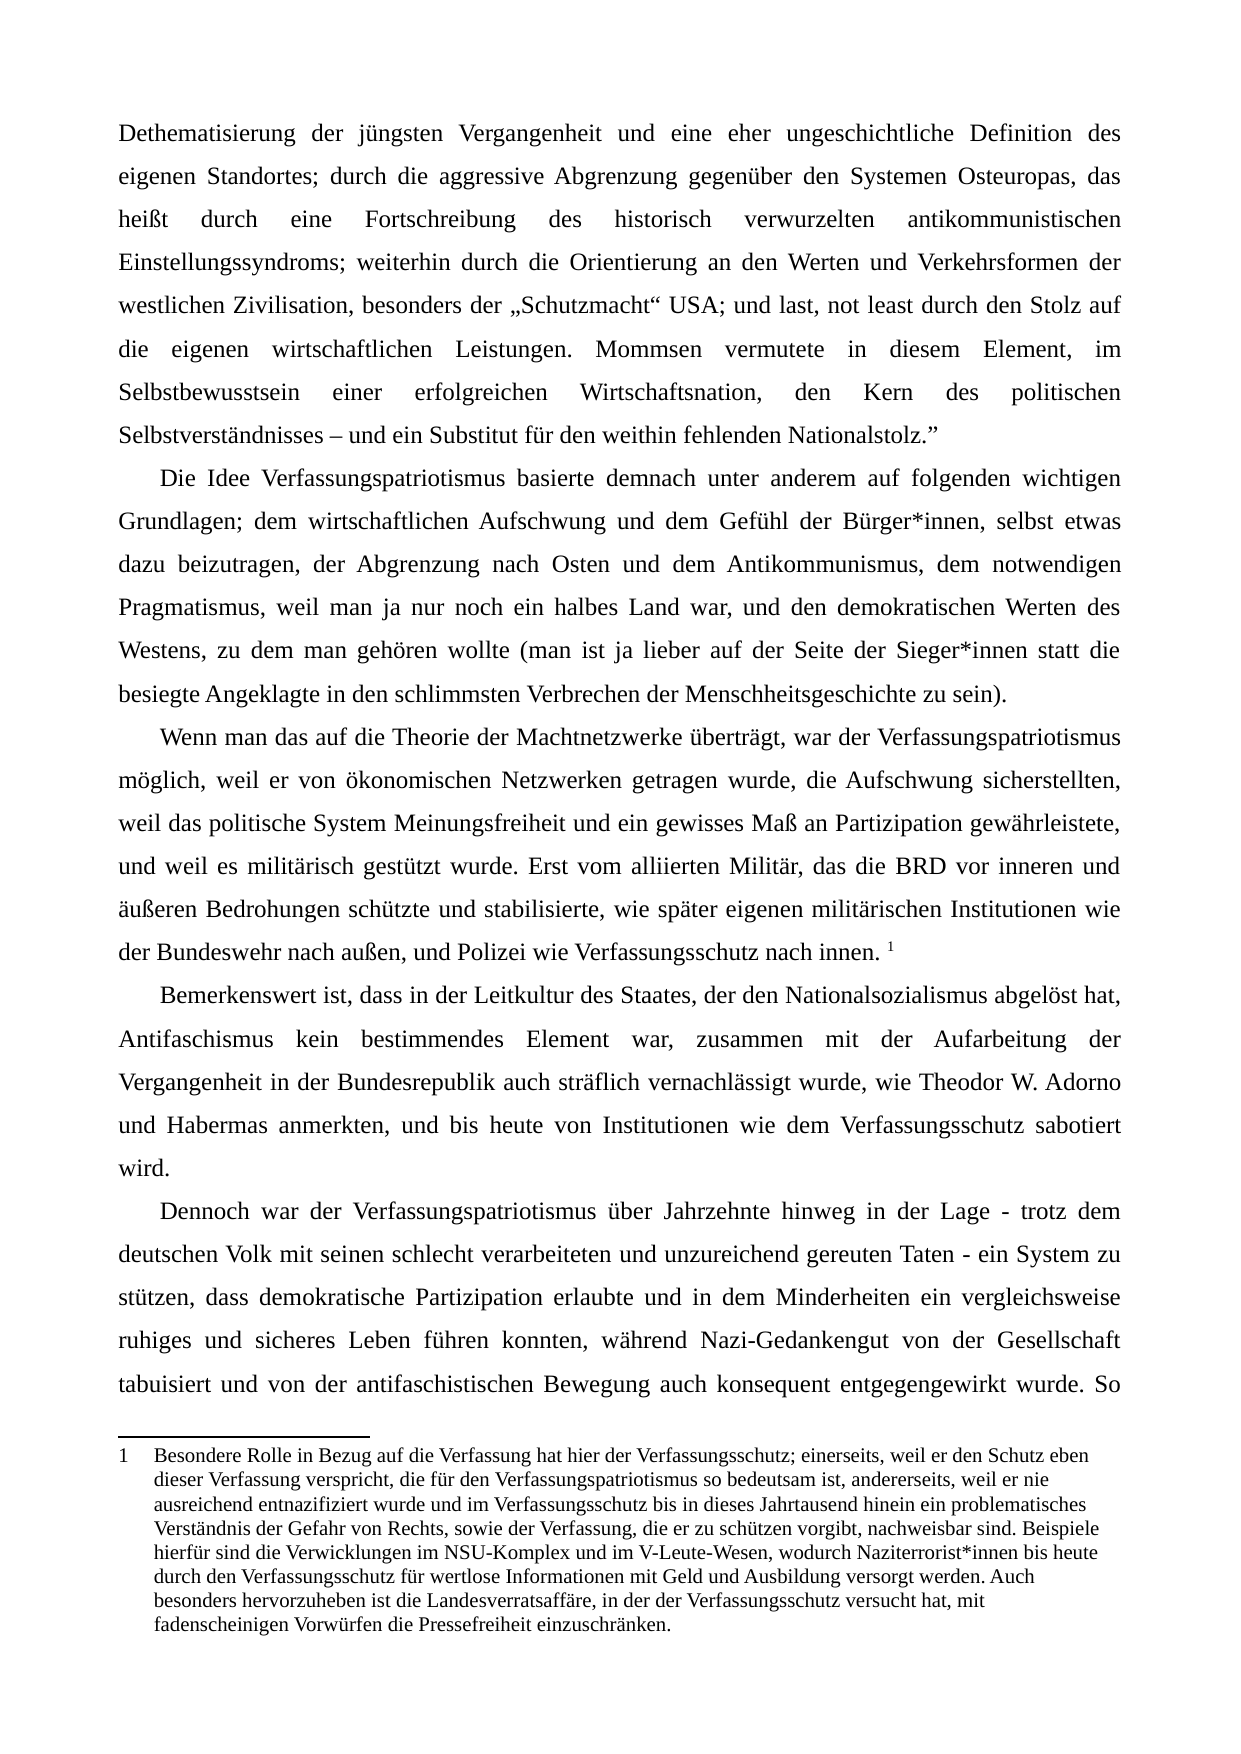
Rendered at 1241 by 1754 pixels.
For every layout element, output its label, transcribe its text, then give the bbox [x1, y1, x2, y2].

text Wenn man das auf die Theorie der Machtnetzwerke überträgt, war der Verfassungspatriotismus möglich, weil er von ökonomischen Netzwerken getragen wurde, die Aufschwung sicherstellten, weil das politische System Meinungsfreiheit und ein gewisses Maß an Partizipation gewährleistete, und weil es militärisch gestützt wurde. Erst vom alliierten Militär, das die BRD vor inneren und äußeren Bedrohungen schützte und stabilisierte, wie später eigenen militärischen Institutionen wie der Bundeswehr nach außen, und Polizei wie Verfassungsschutz nach innen. [118, 722, 1122, 966]
text Bemerkenswert ist, dass in der Leitkultur des Staates, der den Nationalsozialismus abgelöst hat, Antifaschismus kein bestimmendes Element war, zusammen mit der Aufarbeitung der Vergangenheit in der Bundesrepublik auch sträflich vernachlässigt wurde, wie Theodor W. Adorno und Habermas anmerkten, und bis heute von Institutionen wie dem Verfassungsschutz sabotiert wird. [118, 981, 1122, 1182]
text Dennoch war der Verfassungspatriotismus über Jahrzehnte hinweg in der Lage - trotz dem deutschen Volk mit seinen schlecht verarbeiteten und unzureichend gereuten Taten - ein System zu stützen, dass demokratische Partizipation erlaubte und in dem Minderheiten ein vergleichsweise ruhiges und sicheres Leben führen konnten, während Nazi-Gedankengut von der Gesellschaft tabuisiert und von der antifaschistischen Bewegung auch konsequent entgegengewirkt wurde. So [118, 1196, 1122, 1397]
text Die Idee Verfassungspatriotismus basierte demnach unter anderem auf folgenden wichtigen Grundlagen; dem wirtschaftlichen Aufschwung und dem Gefühl der Bürger*innen, selbst etwas dazu beizutragen, der Abgrenzung nach Osten und dem Antikommunismus, dem notwendigen Pragmatismus, weil man ja nur noch ein halbes Land war, und den demokratischen Werten des Westens, zu dem man gehören wollte (man ist ja lieber auf der Seite der Sieger*innen statt die besiegte Angeklagte in den schlimmsten Verbrechen der Menschheitsgeschichte zu sein). [118, 463, 1122, 707]
text Dethematisierung der jüngsten Vergangenheit und eine eher ungeschichtliche Definition des eigenen Standortes; durch die aggressive Abgrenzung gegenüber den Systemen Osteuropas, das heißt durch eine Fortschreibung des historisch verwurzelten antikommunistischen Einstellungssyndroms; weiterhin durch die Orientierung an den Werten und Verkehrsformen der westlichen Zivilisation, besonders der „Schutzmacht“ USA; und last, not least durch den Stolz auf die eigenen wirtschaftlichen Leistungen. Mommsen vermutete in diesem Element, im Selbstbewusstsein einer erfolgreichen Wirtschaftsnation, den Kern des politischen Selbstverständnisses – und ein Substitut für den weithin fehlenden Nationalstolz.” [118, 118, 1122, 449]
text Besondere Rolle in Bezug auf die Verfassung hat hier der Verfassungsschutz; einerseits, weil er den Schutz eben dieser Verfassung verspricht, die für den Verfassungspatriotismus so bedeutsam ist, andererseits, weil er nie ausreichend entnazifiziert wurde und im Verfassungsschutz bis in dieses Jahrtausend hinein ein problematisches Verständnis der Gefahr von Rechts, sowie der Verfassung, die er zu schützen vorgibt, nachweisbar sind. Beispiele hierfür sind die Verwicklungen im NSU-Komplex und im V-Leute-Wesen, wodurch Naziterrorist*innen bis heute durch den Verfassungsschutz für wertlose Informationen mit Geld und Ausbildung versorgt werden. Auch besonders hervorzuheben ist die Landesverratsaffäre, in der der Verfassungsschutz versucht hat, mit fadenscheinigen Vorwürfen die Pressefreiheit einzuschränken. [118, 1443, 1122, 1636]
